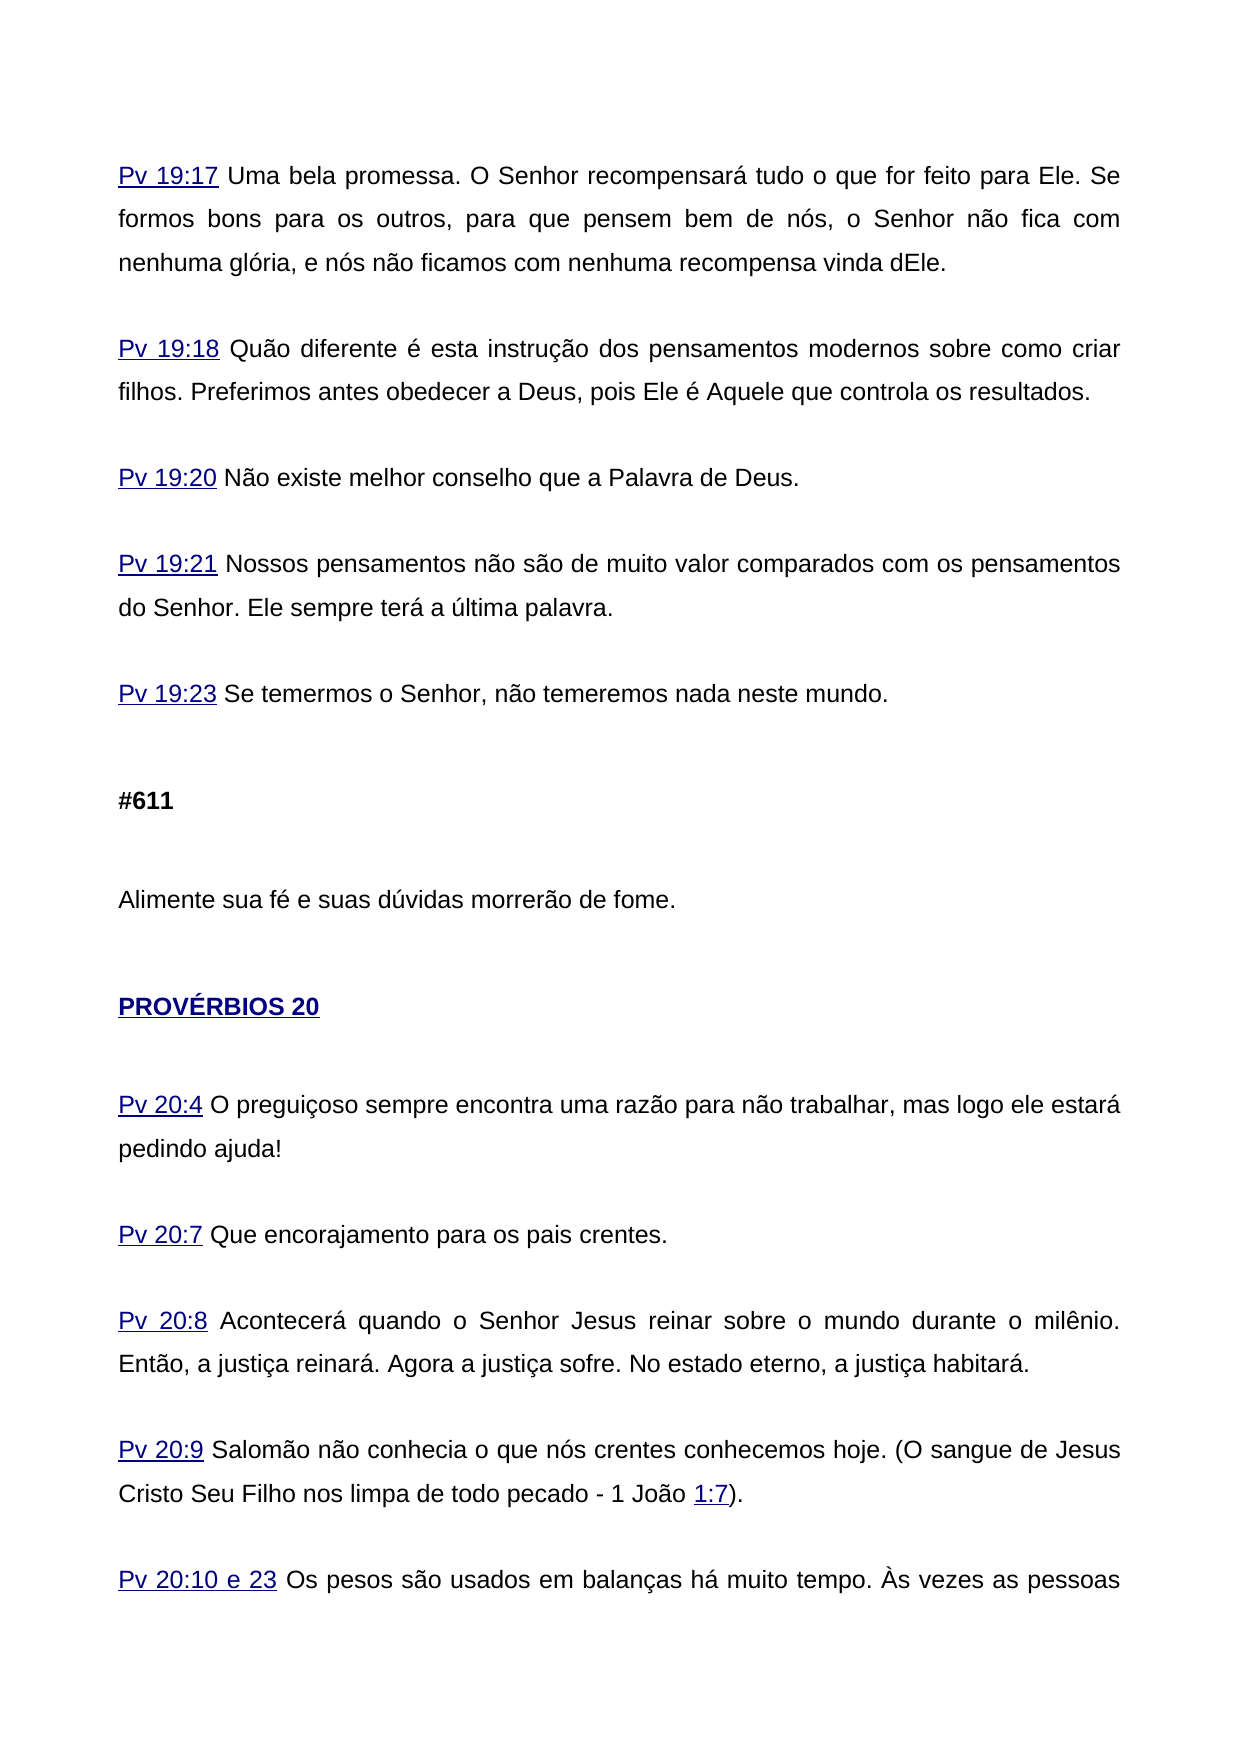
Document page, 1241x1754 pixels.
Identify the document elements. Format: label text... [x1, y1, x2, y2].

text Pv 19:17 Uma bela promessa. O Senhor recompensará tudo o que for feito para Ele. Se formos bons para os outros, para que pensem bem de nós, o Senhor não fica com nenhuma glória, e nós não ficamos com nenhuma recompensa vinda dEle. [118, 161, 1122, 276]
text Pv 19:21 Nossos pensamentos não são de muito valor comparados com os pensamentos do Senhor. Ele sempre terá a última palavra. [118, 549, 1122, 621]
text Pv 20:8 Acontecerá quando o Senhor Jesus reinar sobre o mundo durante o milênio. Então, a justiça reinará. Agora a justiça sofre. No estado eterno, a justiça habitará. [118, 1306, 1122, 1378]
text Pv 20:10 e 23 Os pesos são usados em balanças há muito tempo. Às vezes as pessoas [118, 1565, 1122, 1593]
text Pv 20:4 O preguiçoso sempre encontra uma razão para não trabalhar, mas logo ele estará pedindo ajuda! [118, 1090, 1122, 1162]
text Pv 19:20 Não existe melhor conselho que a Palavra de Deus. [118, 463, 1122, 492]
subtitle PROVÉRBIOS 20 [118, 992, 1122, 1020]
subtitle #611 [118, 786, 1122, 814]
text Pv 19:23 Se temermos o Senhor, não temeremos nada neste mundo. [118, 679, 1122, 707]
text Alimente sua fé e suas dúvidas morrerão de fome. [118, 884, 1122, 913]
text Pv 20:9 Salomão não conhecia o que nós crentes conhecemos hoje. (O sangue de Jesus Cristo Seu Filho nos limpa de todo pecado - 1 João 1:7). [118, 1435, 1122, 1507]
text Pv 20:7 Que encorajamento para os pais crentes. [118, 1220, 1122, 1248]
text Pv 19:18 Quão diferente é esta instrução dos pensamentos modernos sobre como criar filhos. Preferimos antes obedecer a Deus, pois Ele é Aquele que controla os resultados. [118, 334, 1122, 406]
